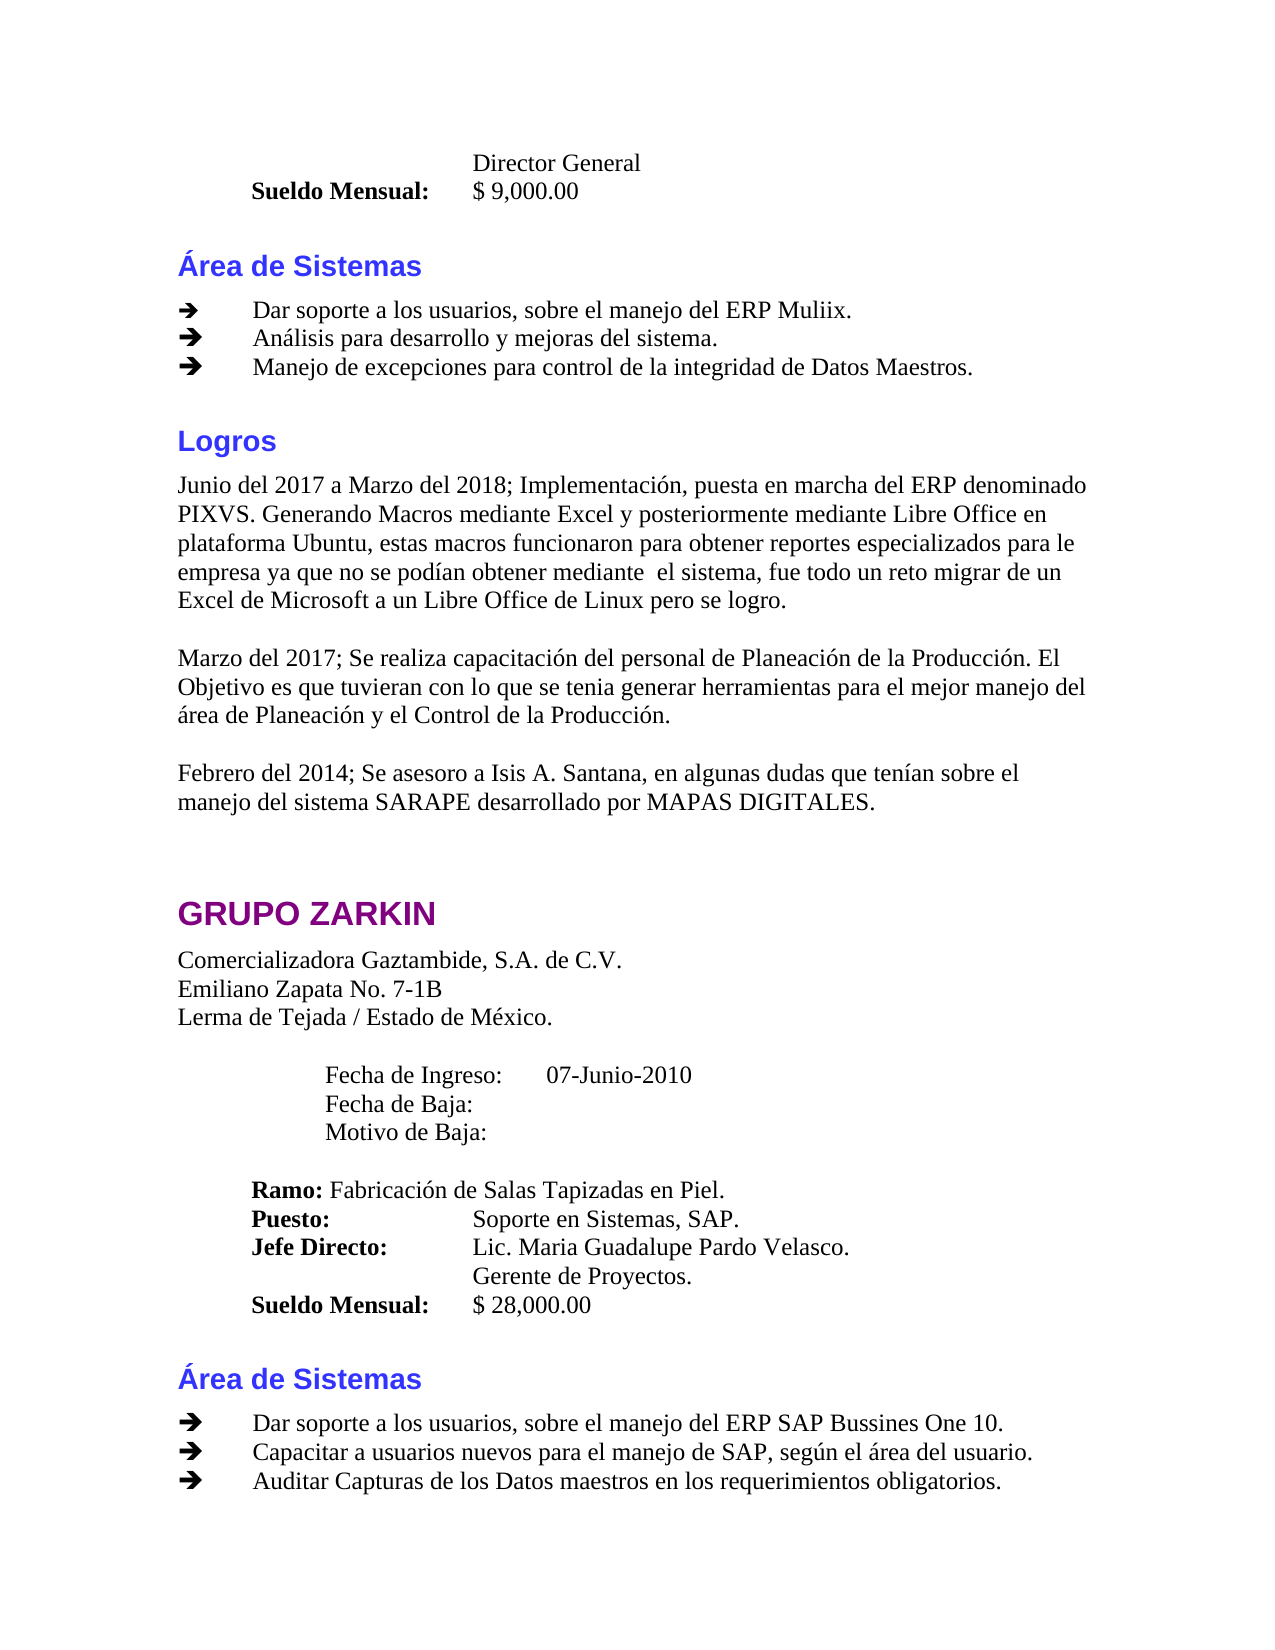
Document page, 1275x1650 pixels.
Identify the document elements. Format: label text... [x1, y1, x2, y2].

text Emiliano Zapata No. 7-1B [177, 974, 1098, 1002]
text Jefe Directo: Lic. Maria Guadalupe Pardo Velasco. [177, 1232, 1098, 1261]
subtitle GRUPO ZARKIN [177, 894, 1098, 932]
text Gerente de Proyectos. [177, 1261, 1098, 1290]
text Director General [177, 148, 1098, 176]
text Fecha de Baja: [177, 1089, 1098, 1117]
list Dar soporte a los usuarios, sobre el manejo del ERP Muliix. [177, 295, 1098, 323]
subtitle Área de Sistemas [177, 248, 1098, 282]
text Sueldo Mensual: $ 9,000.00 [177, 176, 1098, 205]
subtitle Área de Sistemas [177, 1362, 1098, 1396]
text Lerma de Tejada / Estado de México. [177, 1002, 1098, 1031]
list Dar soporte a los usuarios, sobre el manejo del ERP SAP Bussines One 10. [177, 1408, 1098, 1437]
text Motivo de Baja: [177, 1117, 1098, 1146]
list Auditar Capturas de los Datos maestros en los requerimientos obligatorios. [177, 1466, 1098, 1494]
subtitle Logros [177, 424, 1098, 458]
text Febrero del 2014; Se asesoro a Isis A. Santana, en algunas dudas que tenían sobre el manejo del sistema SARAPE desarrollado por MAPAS DIGITALES. [177, 758, 1098, 816]
text Marzo del 2017; Se realiza capacitación del personal de Planeación de la Producción. El Objetivo es que tuvieran con lo que se tenia generar herramientas para el mejor manejo del área de Planeación y el Control de la Producción. [177, 643, 1098, 729]
text Ramo: Fabricación de Salas Tapizadas en Piel. [177, 1175, 1098, 1204]
text Fecha de Ingreso: 07-Junio-2010 [177, 1060, 1098, 1089]
list Manejo de excepciones para control de la integridad de Datos Maestros. [177, 352, 1098, 381]
text Comercializadora Gaztambide, S.A. de C.V. [177, 945, 1098, 974]
list Capacitar a usuarios nuevos para el manejo de SAP, según el área del usuario. [177, 1437, 1098, 1466]
text Puesto: Soporte en Sistemas, SAP. [177, 1204, 1098, 1232]
text Junio del 2017 a Marzo del 2018; Implementación, puesta en marcha del ERP denominado PIXVS. Generando Macros mediante Excel y posteriormente mediante Libre Office en plataforma Ubuntu, estas macros funcionaron para obtener reportes especializados para le empresa ya que no se podían obtener mediante el sistema, fue todo un reto migrar de un Excel de Microsoft a un Libre Office de Linux pero se logro. [177, 471, 1098, 614]
list Análisis para desarrollo y mejoras del sistema. [177, 323, 1098, 352]
text Sueldo Mensual: $ 28,000.00 [177, 1290, 1098, 1319]
